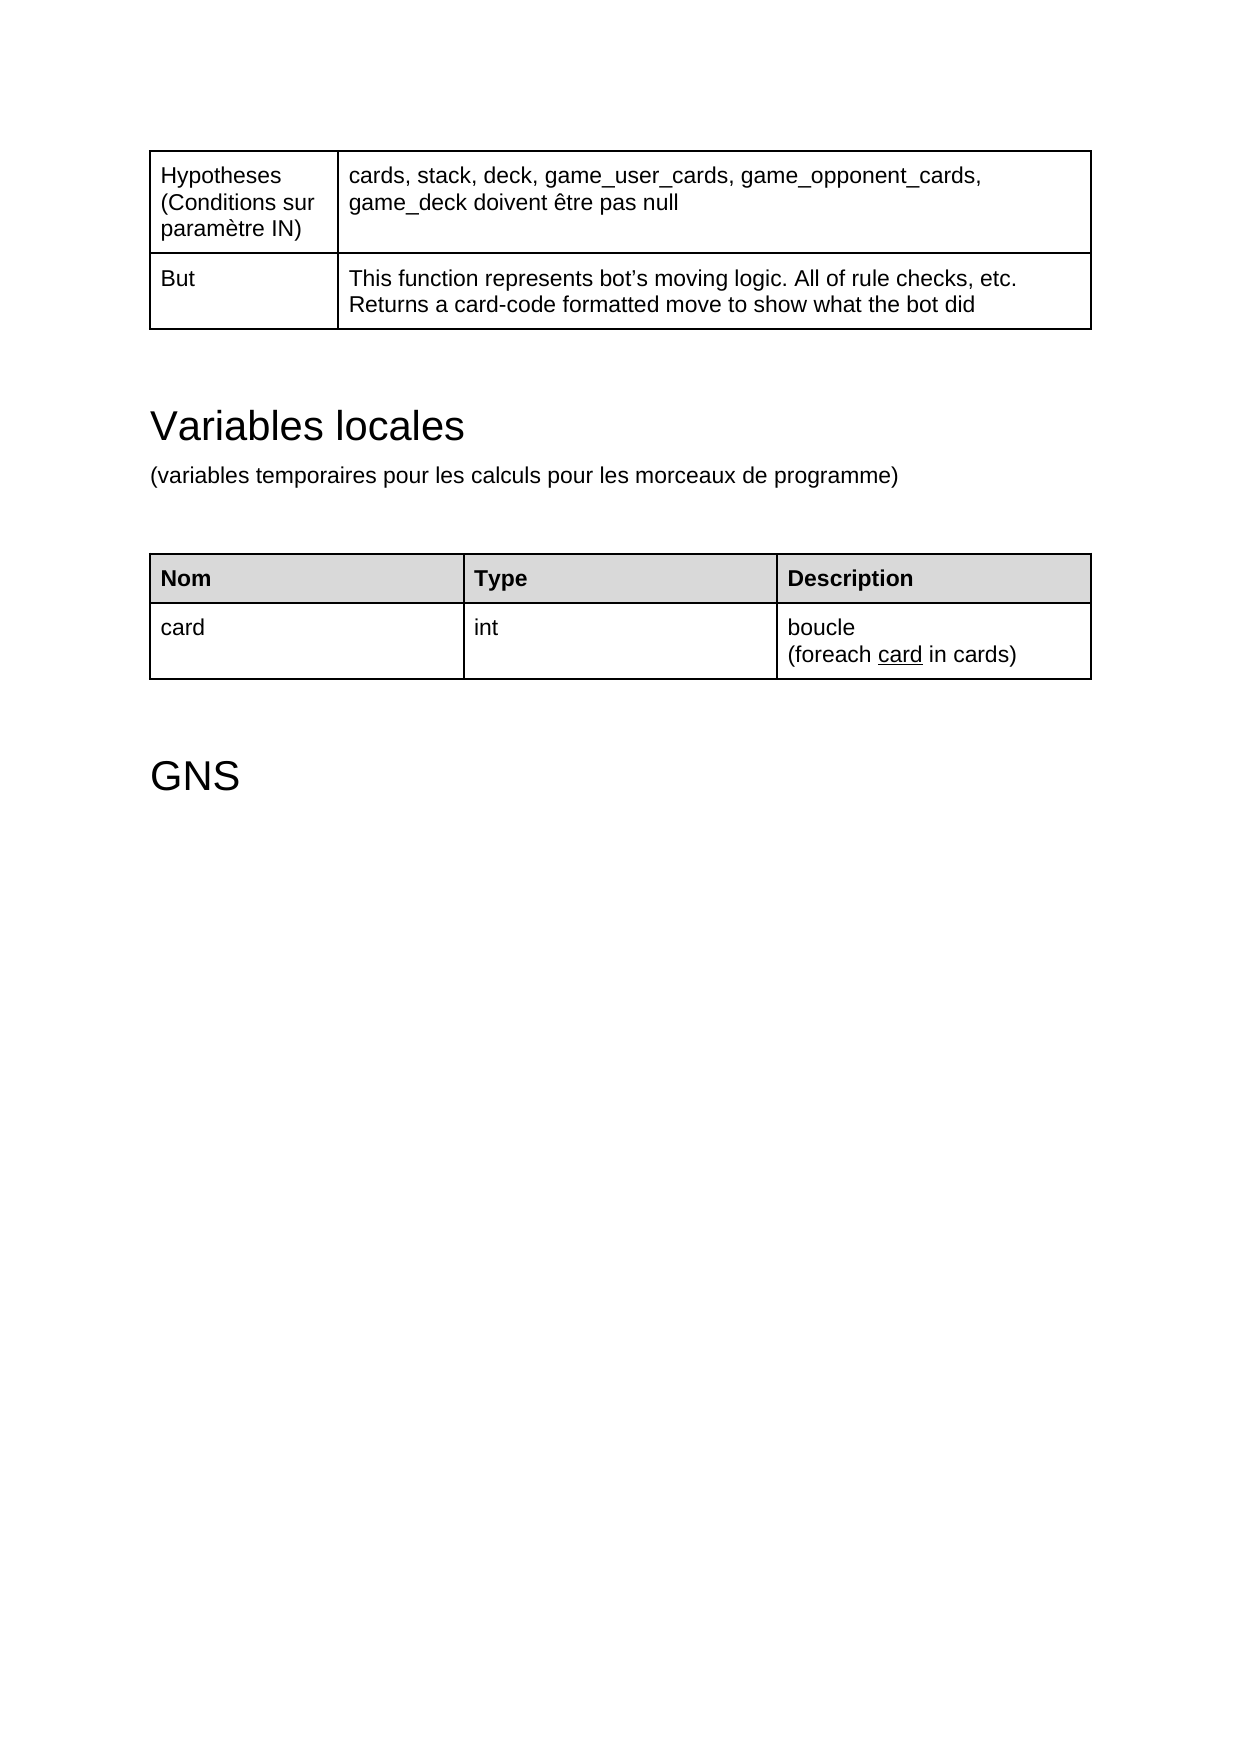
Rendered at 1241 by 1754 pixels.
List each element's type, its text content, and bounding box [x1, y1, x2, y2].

table_header Type [465, 555, 776, 602]
table_cell This function represents bot’s moving logic. All of rule checks, etc. Returns a card-code formatted move to show what the bot did [339, 254, 1090, 328]
table_cell Hypotheses (Conditions sur paramètre IN) [151, 152, 337, 252]
table_cell card [151, 604, 463, 677]
table_header Description [778, 555, 1090, 602]
table_cell cards, stack, deck, game_user_cards, game_opponent_cards, game_deck doivent être pas null [339, 152, 1090, 252]
table_header Nom [151, 555, 463, 602]
subtitle GNS [150, 751, 1090, 799]
text (variables temporaires pour les calculs pour les morceaux de programme) [150, 462, 1090, 488]
table_cell boucle (foreach card in cards) [778, 604, 1090, 677]
subtitle Variables locales [150, 402, 1090, 449]
table_cell But [151, 254, 337, 328]
table_cell int [465, 604, 776, 677]
